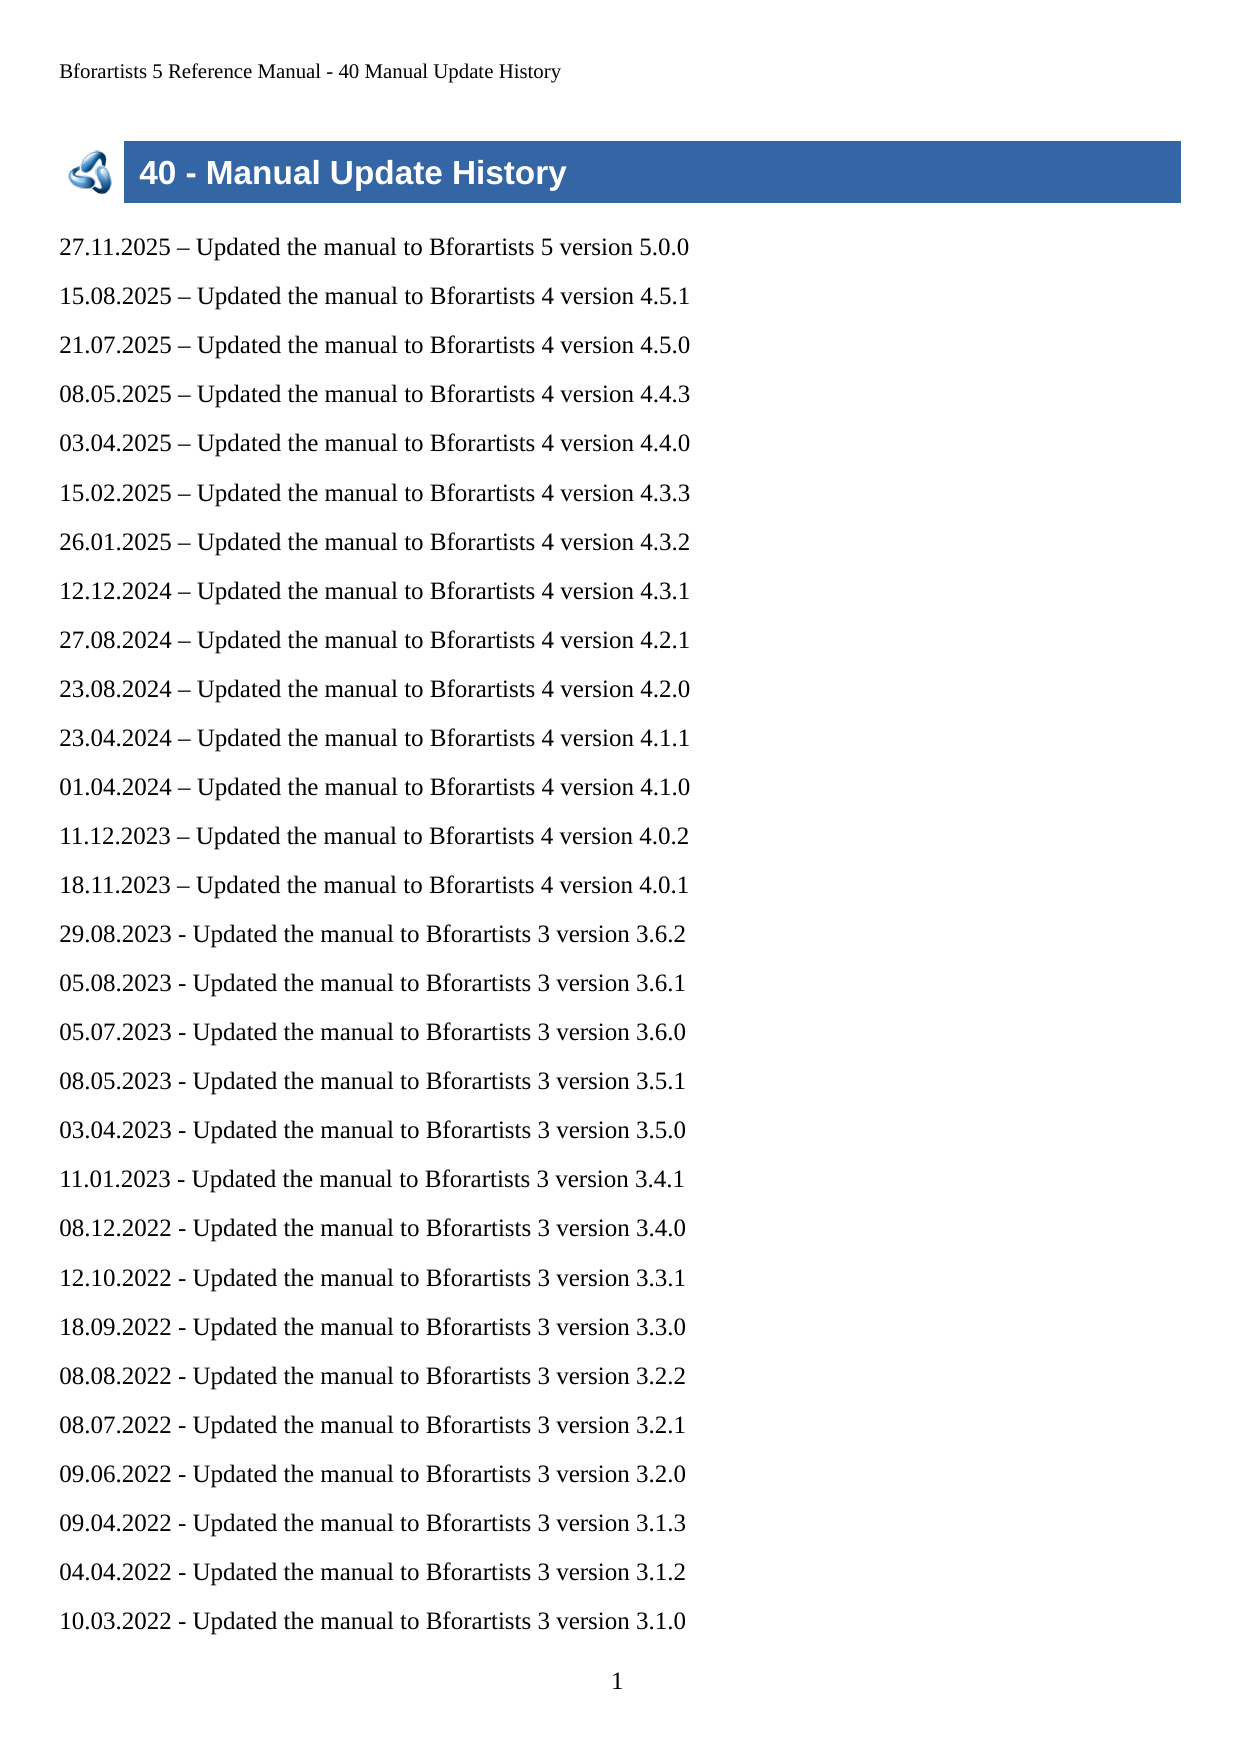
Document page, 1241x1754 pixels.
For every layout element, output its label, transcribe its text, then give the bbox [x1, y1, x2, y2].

text 10.03.2022 - Updated the manual to Bforartists 3 version 3.1.0 [59, 1606, 1181, 1635]
text 29.08.2023 - Updated the manual to Bforartists 3 version 3.6.2 [59, 919, 1181, 948]
text 09.06.2022 - Updated the manual to Bforartists 3 version 3.2.0 [59, 1459, 1181, 1488]
text 26.01.2025 – Updated the manual to Bforartists 4 version 4.3.2 [59, 527, 1181, 555]
text 11.01.2023 - Updated the manual to Bforartists 3 version 3.4.1 [59, 1164, 1181, 1193]
text 27.08.2024 – Updated the manual to Bforartists 4 version 4.2.1 [59, 625, 1181, 653]
text 08.05.2025 – Updated the manual to Bforartists 4 version 4.4.3 [59, 379, 1181, 408]
text 12.12.2024 – Updated the manual to Bforartists 4 version 4.3.1 [59, 576, 1181, 604]
text 27.11.2025 – Updated the manual to Bforartists 5 version 5.0.0 [59, 232, 1181, 261]
text 08.12.2022 - Updated the manual to Bforartists 3 version 3.4.0 [59, 1213, 1181, 1242]
text 12.10.2022 - Updated the manual to Bforartists 3 version 3.3.1 [59, 1263, 1181, 1291]
text 08.08.2022 - Updated the manual to Bforartists 3 version 3.2.2 [59, 1361, 1181, 1389]
text 09.04.2022 - Updated the manual to Bforartists 3 version 3.1.3 [59, 1508, 1181, 1537]
table_header [59, 141, 124, 203]
picture [65, 147, 114, 197]
text 23.04.2024 – Updated the manual to Bforartists 4 version 4.1.1 [59, 723, 1181, 752]
text 04.04.2022 - Updated the manual to Bforartists 3 version 3.1.2 [59, 1557, 1181, 1586]
text 01.04.2024 – Updated the manual to Bforartists 4 version 4.1.0 [59, 772, 1181, 801]
text 18.11.2023 – Updated the manual to Bforartists 4 version 4.0.1 [59, 870, 1181, 899]
text 08.07.2022 - Updated the manual to Bforartists 3 version 3.2.1 [59, 1410, 1181, 1438]
text 05.08.2023 - Updated the manual to Bforartists 3 version 3.6.1 [59, 968, 1181, 997]
table_header 40 - Manual Update History [124, 141, 1181, 203]
text 21.07.2025 – Updated the manual to Bforartists 4 version 4.5.0 [59, 330, 1181, 359]
text 05.07.2023 - Updated the manual to Bforartists 3 version 3.6.0 [59, 1017, 1181, 1046]
text 23.08.2024 – Updated the manual to Bforartists 4 version 4.2.0 [59, 674, 1181, 703]
text 15.02.2025 – Updated the manual to Bforartists 4 version 4.3.3 [59, 478, 1181, 506]
text 03.04.2023 - Updated the manual to Bforartists 3 version 3.5.0 [59, 1115, 1181, 1144]
text 15.08.2025 – Updated the manual to Bforartists 4 version 4.5.1 [59, 281, 1181, 310]
text 11.12.2023 – Updated the manual to Bforartists 4 version 4.0.2 [59, 821, 1181, 850]
text 08.05.2023 - Updated the manual to Bforartists 3 version 3.5.1 [59, 1066, 1181, 1095]
text 03.04.2025 – Updated the manual to Bforartists 4 version 4.4.0 [59, 428, 1181, 457]
text 18.09.2022 - Updated the manual to Bforartists 3 version 3.3.0 [59, 1312, 1181, 1340]
